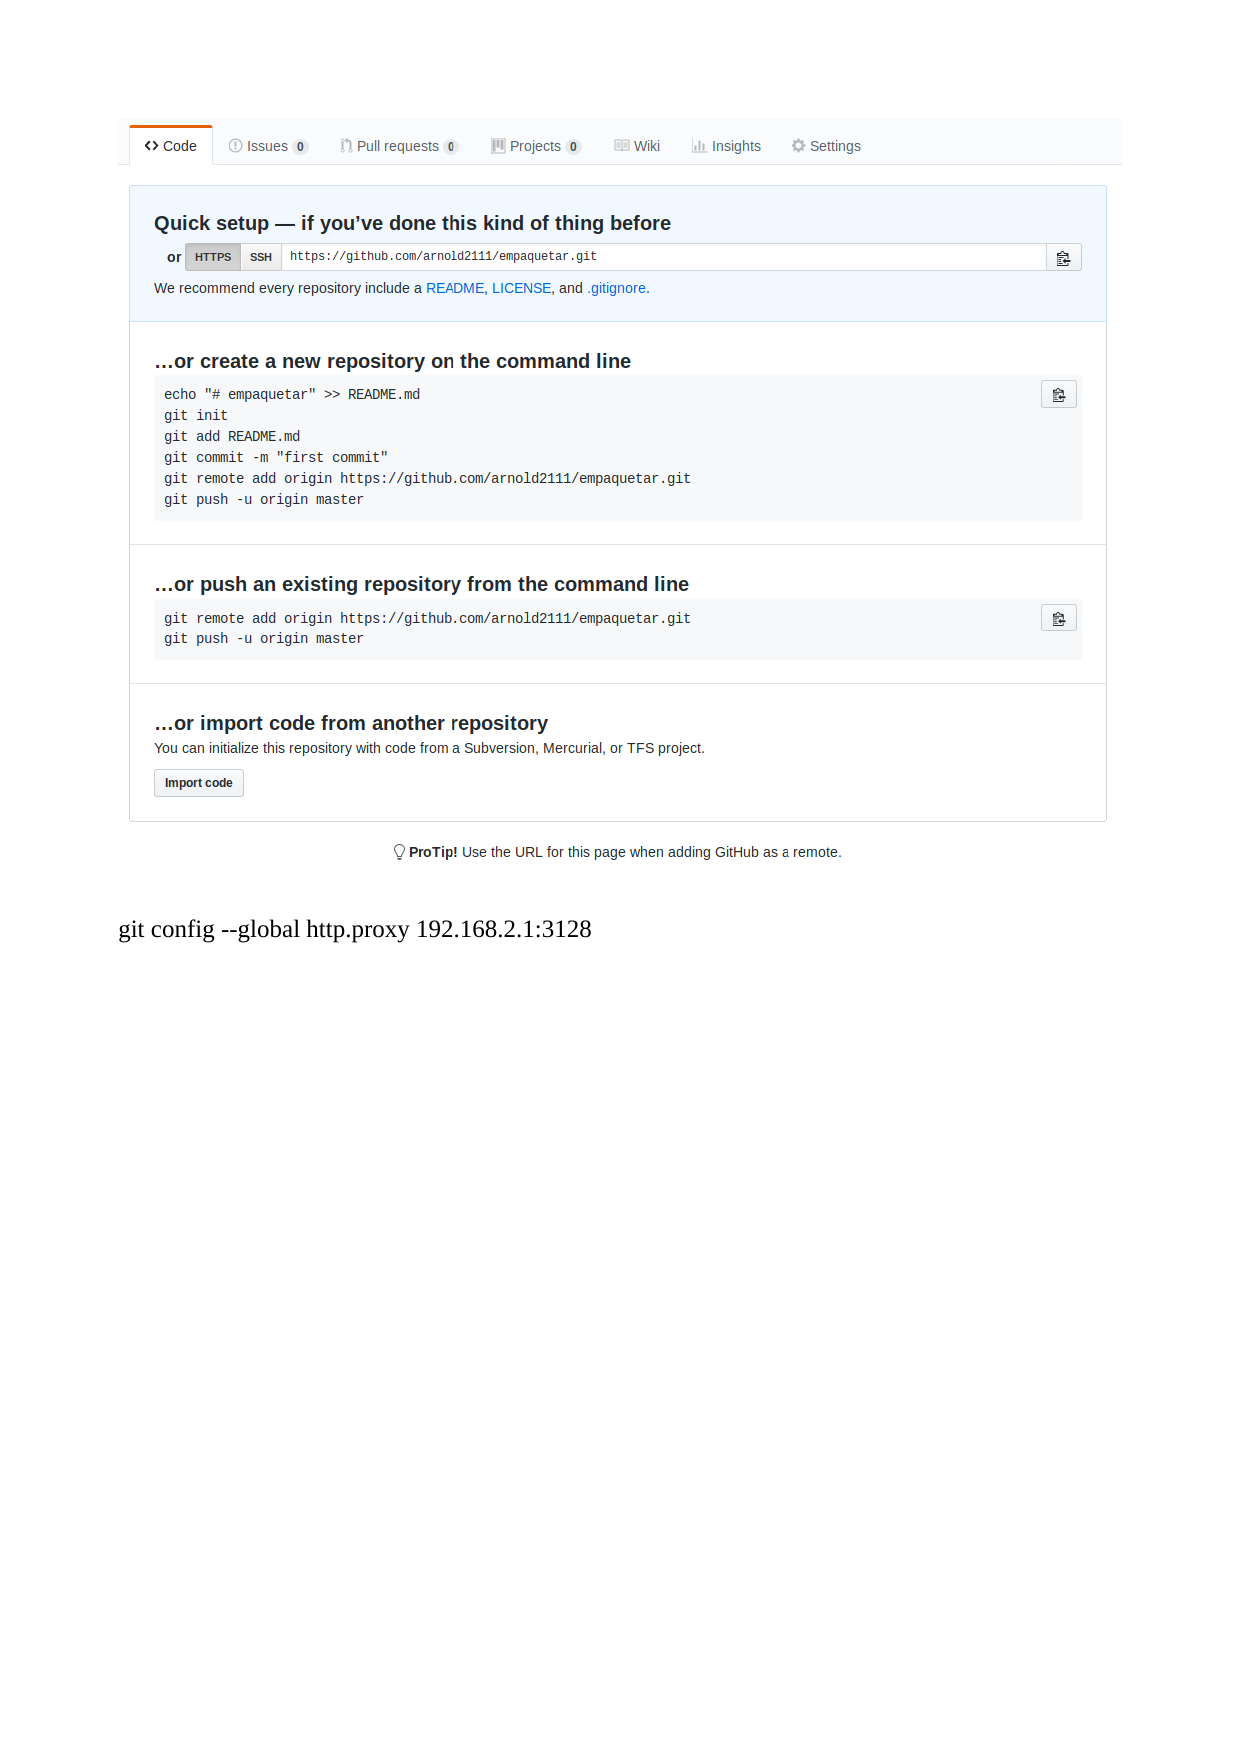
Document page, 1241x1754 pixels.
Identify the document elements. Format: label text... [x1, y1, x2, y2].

text git config --global http.proxy 192.168.2.1:3128 [118, 914, 1122, 942]
picture [118, 118, 1123, 885]
